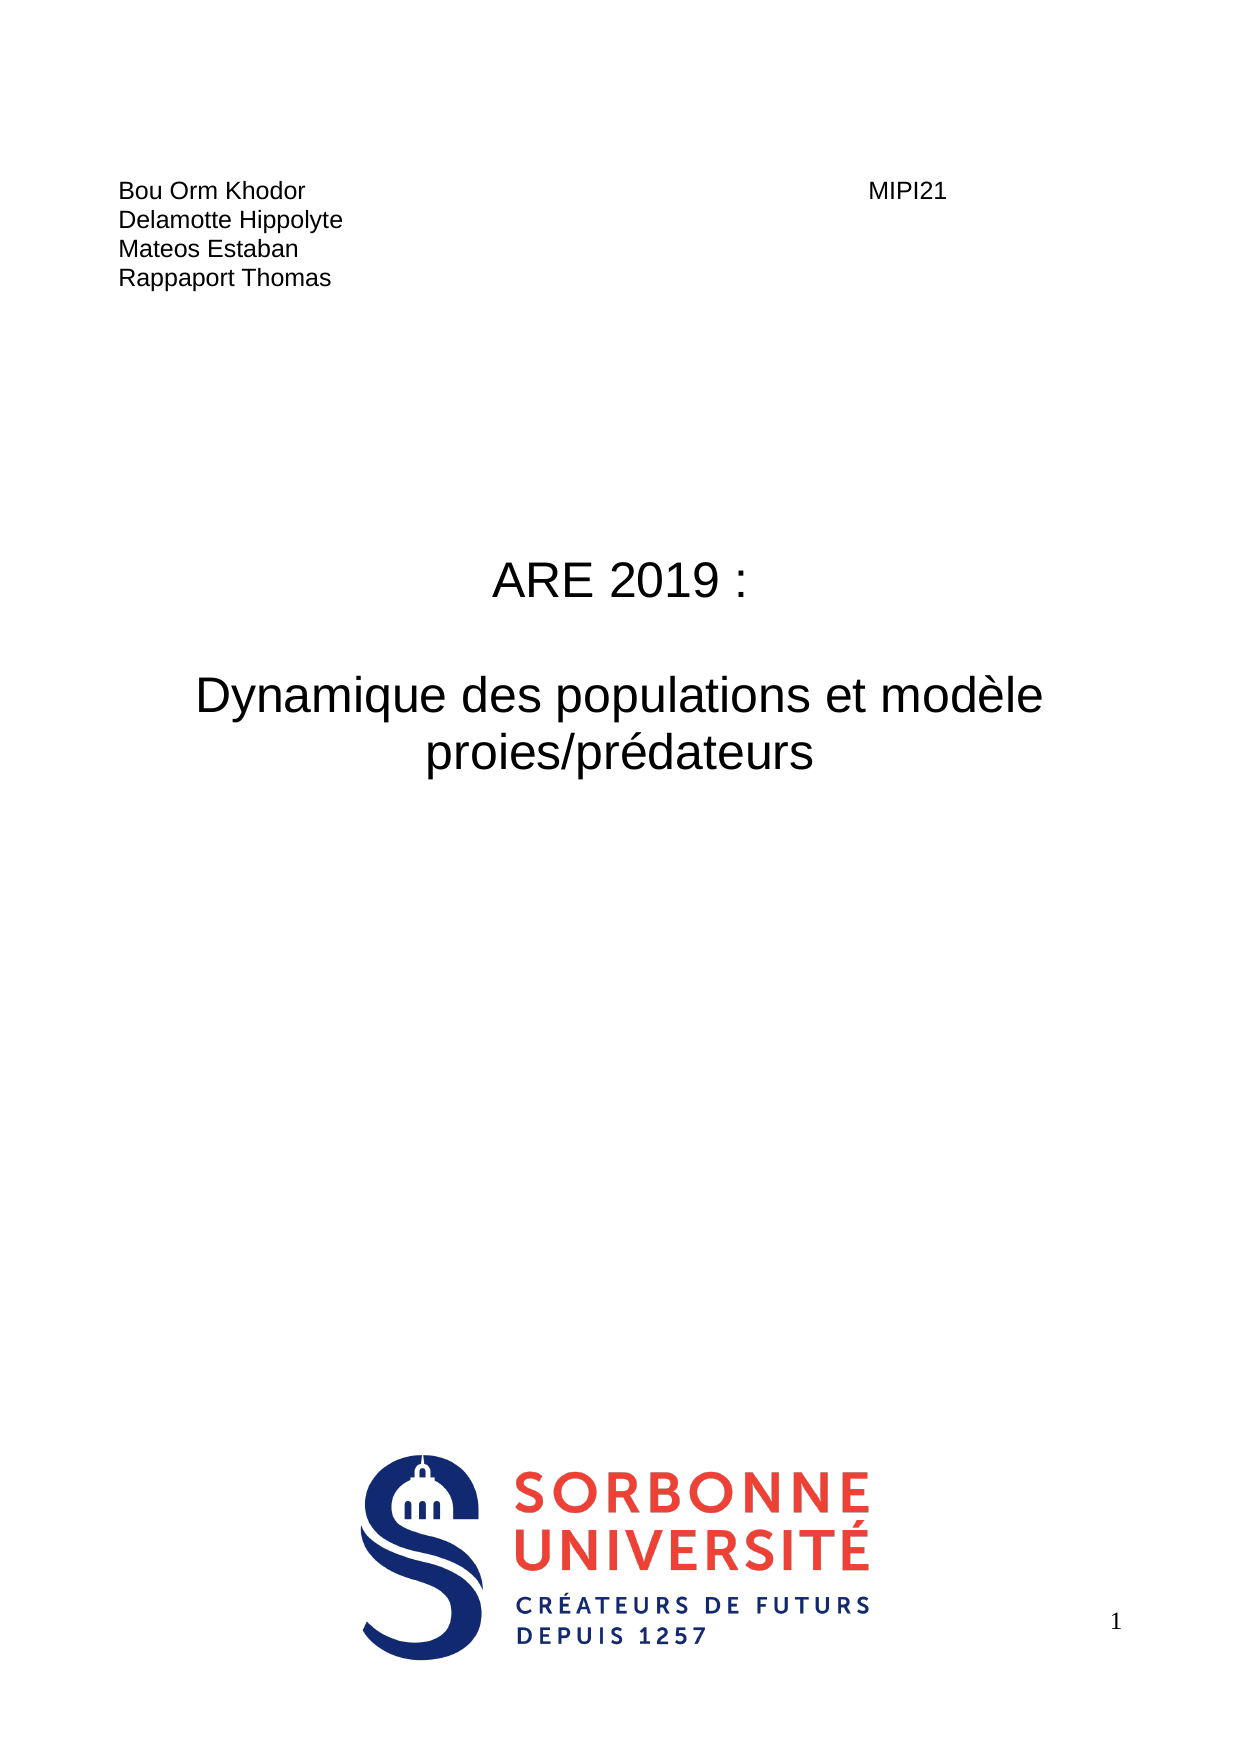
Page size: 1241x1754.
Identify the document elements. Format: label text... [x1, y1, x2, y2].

text Delamotte Hippolyte [118, 205, 1122, 234]
text Mateos Estaban [118, 234, 1122, 263]
text Rappaport Thomas [118, 263, 1122, 291]
text Dynamique des populations et modèle proies/prédateurs [118, 665, 1122, 780]
text ARE 2019 : [118, 550, 1122, 608]
text Bou Orm Khodor MIPI21 [118, 176, 1122, 205]
picture [357, 1452, 875, 1663]
